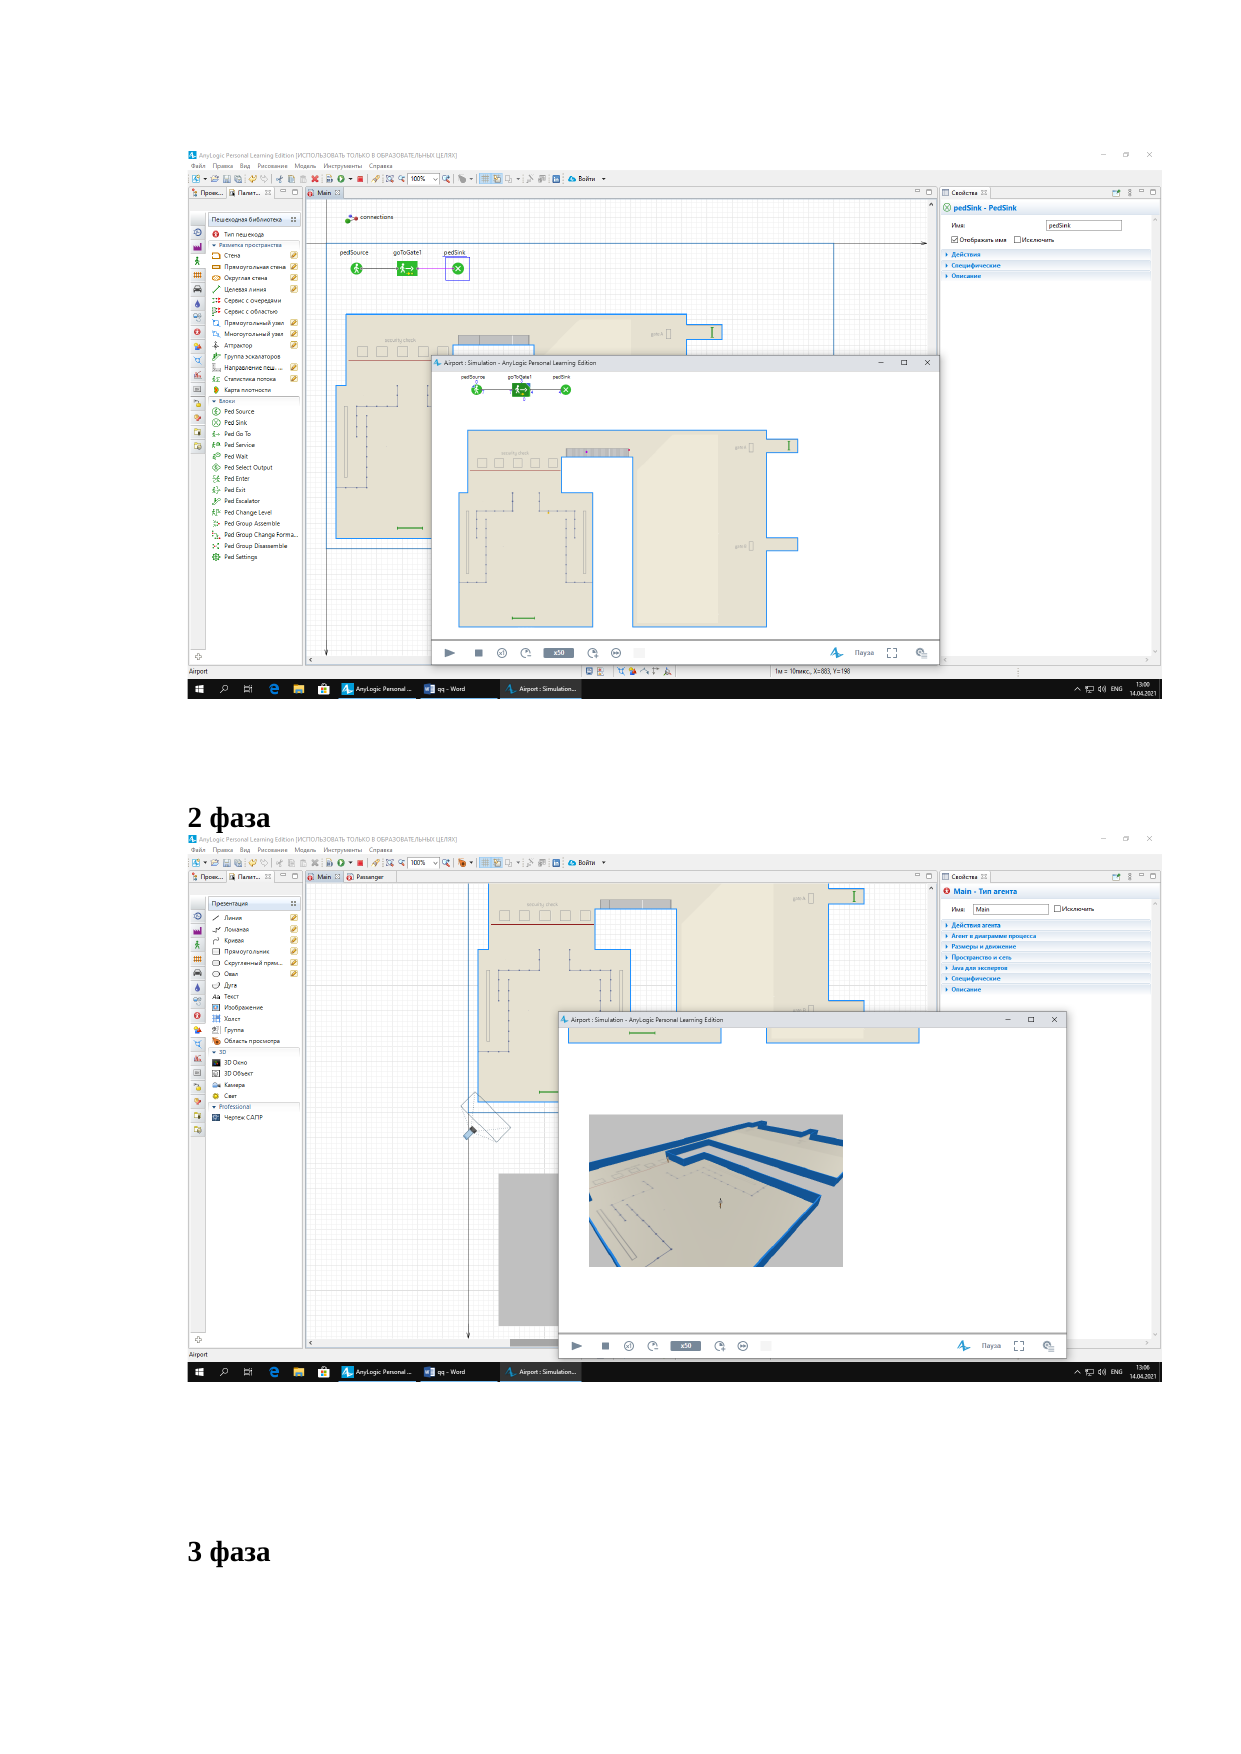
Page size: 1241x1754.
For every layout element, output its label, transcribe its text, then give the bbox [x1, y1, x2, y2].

picture [187, 150, 1162, 699]
text 2 фаза [187, 800, 1053, 833]
picture [187, 833, 1162, 1382]
text 3 фаза [187, 1534, 1053, 1567]
